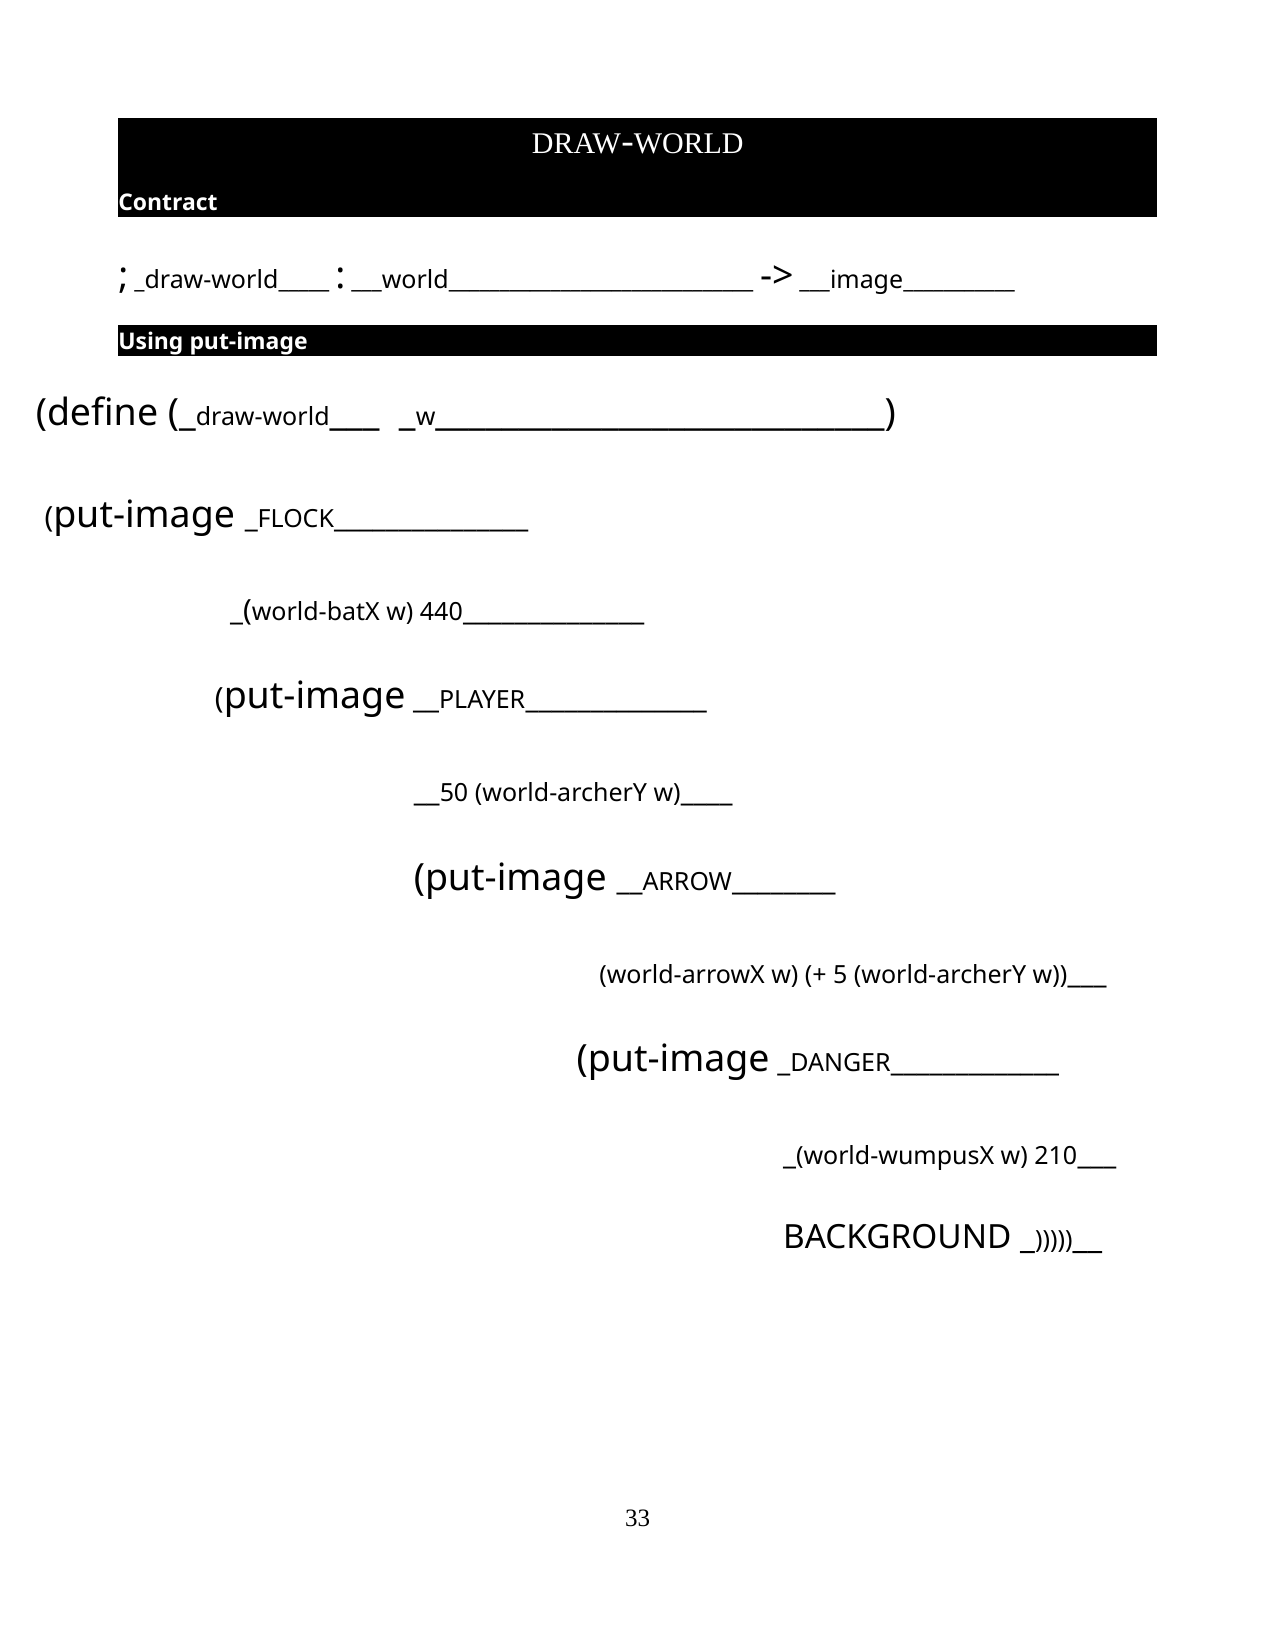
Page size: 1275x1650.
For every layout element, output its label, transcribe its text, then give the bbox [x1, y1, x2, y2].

subtitle Contract [118, 186, 1157, 217]
text (put-image _FLOCK_______________ [36, 487, 1239, 538]
text ; _draw-world_____ : ___world______________________________ -> ___image___________ [118, 249, 1157, 300]
text BACKGROUND _)))))__ [36, 1213, 1239, 1258]
text (world-arrowX w) (+ 5 (world-archerY w))___ [36, 952, 1239, 992]
subtitle Using put-image [118, 325, 1157, 356]
text (define (_draw-world___ _w___________________________) [36, 385, 1239, 436]
text _(world-wumpusX w) 210___ [36, 1133, 1239, 1173]
text (put-image __PLAYER______________ [36, 668, 1239, 719]
text (put-image _DANGER_____________ [36, 1031, 1239, 1082]
text (put-image __ARROW________ [36, 850, 1239, 901]
text __50 (world-archerY w)____ [36, 770, 1239, 810]
subtitle draw-world [118, 118, 1157, 161]
text _(world-batX w) 440______________ [36, 589, 1239, 629]
